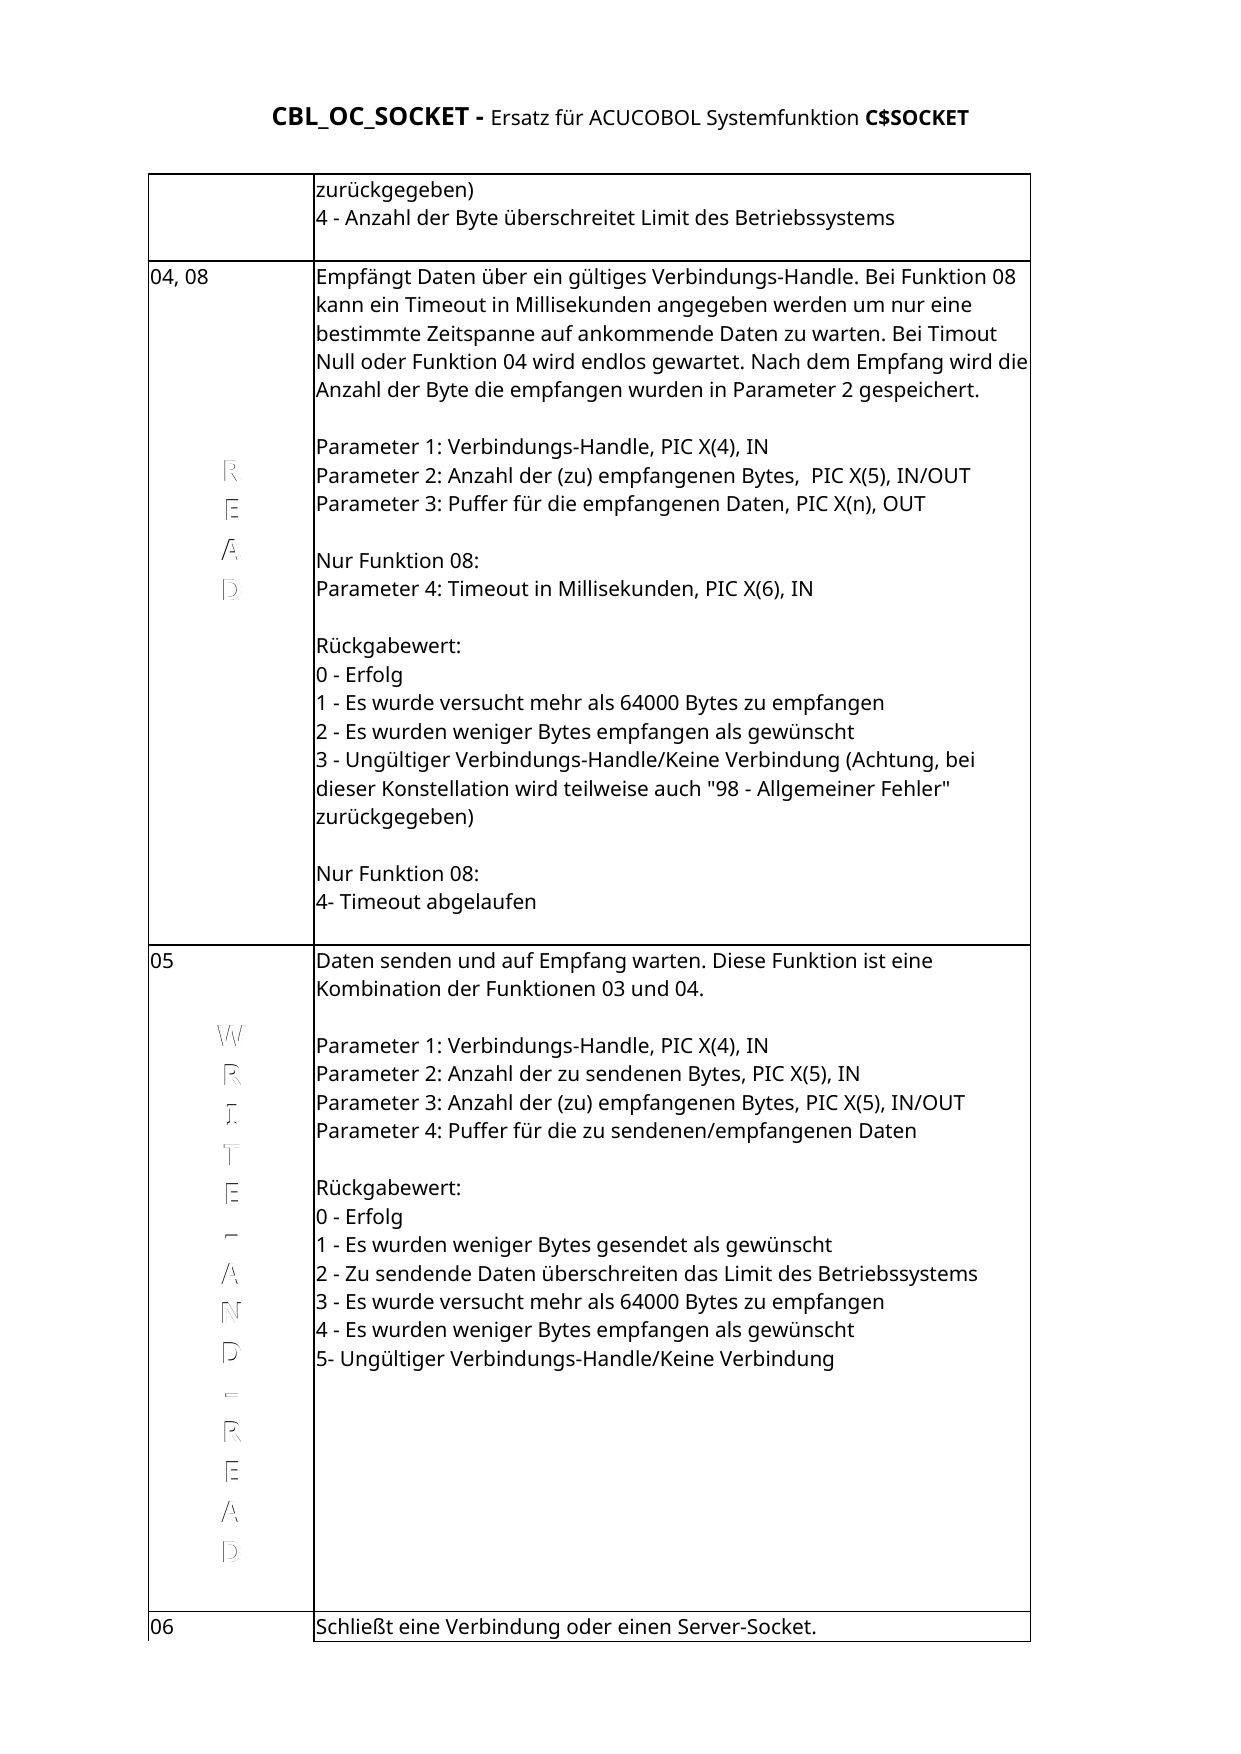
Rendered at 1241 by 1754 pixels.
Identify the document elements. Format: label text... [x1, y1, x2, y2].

table_cell Schließt eine Verbindung oder einen Server-Socket. [315, 1612, 1030, 1641]
table_cell zurückgegeben) 4 - Anzahl der Byte überschreitet Limit des Betriebssystems [315, 175, 1030, 260]
table_cell 04, 08 [149, 262, 313, 290]
table_cell Empfängt Daten über ein gültiges Verbindungs-Handle. Bei Funktion 08 kann ein Timeout in Millisekunden angegeben werden um nur eine bestimmte Zeitspanne auf ankommende Daten zu warten. Bei Timout Null oder Funktion 04 wird endlos gewartet. Nach dem Empfang wird die Anzahl der Byte die empfangen wurden in Parameter 2 gespeichert. Parameter 1: Verbindungs-Handle, PIC X(4), IN Parameter 2: Anzahl der (zu) empfangenen Bytes, PIC X(5), IN/OUT Parameter 3: Puffer für die empfangenen Daten, PIC X(n), OUT Nur Funktion 08: Parameter 4: Timeout in Millisekunden, PIC X(6), IN Rückgabewert: 0 - Erfolg 1 - Es wurde versucht mehr als 64000 Bytes zu empfangen 2 - Es wurden weniger Bytes empfangen als gewünscht 3 - Ungültiger Verbindungs-Handle/Keine Verbindung (Achtung, bei dieser Konstellation wird teilweise auch "98 - Allgemeiner Fehler" zurückgegeben) Nur Funktion 08: 4- Timeout abgelaufen [315, 262, 1030, 944]
table_cell [149, 175, 313, 260]
table_cell R E A D [149, 290, 313, 944]
table_cell 05 [149, 946, 313, 974]
table_cell W R I T E – A N D – R E A D [149, 974, 313, 1611]
table_cell Daten senden und auf Empfang warten. Diese Funktion ist eine Kombination der Funktionen 03 und 04. Parameter 1: Verbindungs-Handle, PIC X(4), IN Parameter 2: Anzahl der zu sendenen Bytes, PIC X(5), IN Parameter 3: Anzahl der (zu) empfangenen Bytes, PIC X(5), IN/OUT Parameter 4: Puffer für die zu sendenen/empfangenen Daten Rückgabewert: 0 - Erfolg 1 - Es wurden weniger Bytes gesendet als gewünscht 2 - Zu sendende Daten überschreiten das Limit des Betriebssystems 3 - Es wurde versucht mehr als 64000 Bytes zu empfangen 4 - Es wurden weniger Bytes empfangen als gewünscht 5- Ungültiger Verbindungs-Handle/Keine Verbindung [315, 946, 1030, 1611]
table_cell 06 [149, 1612, 313, 1641]
